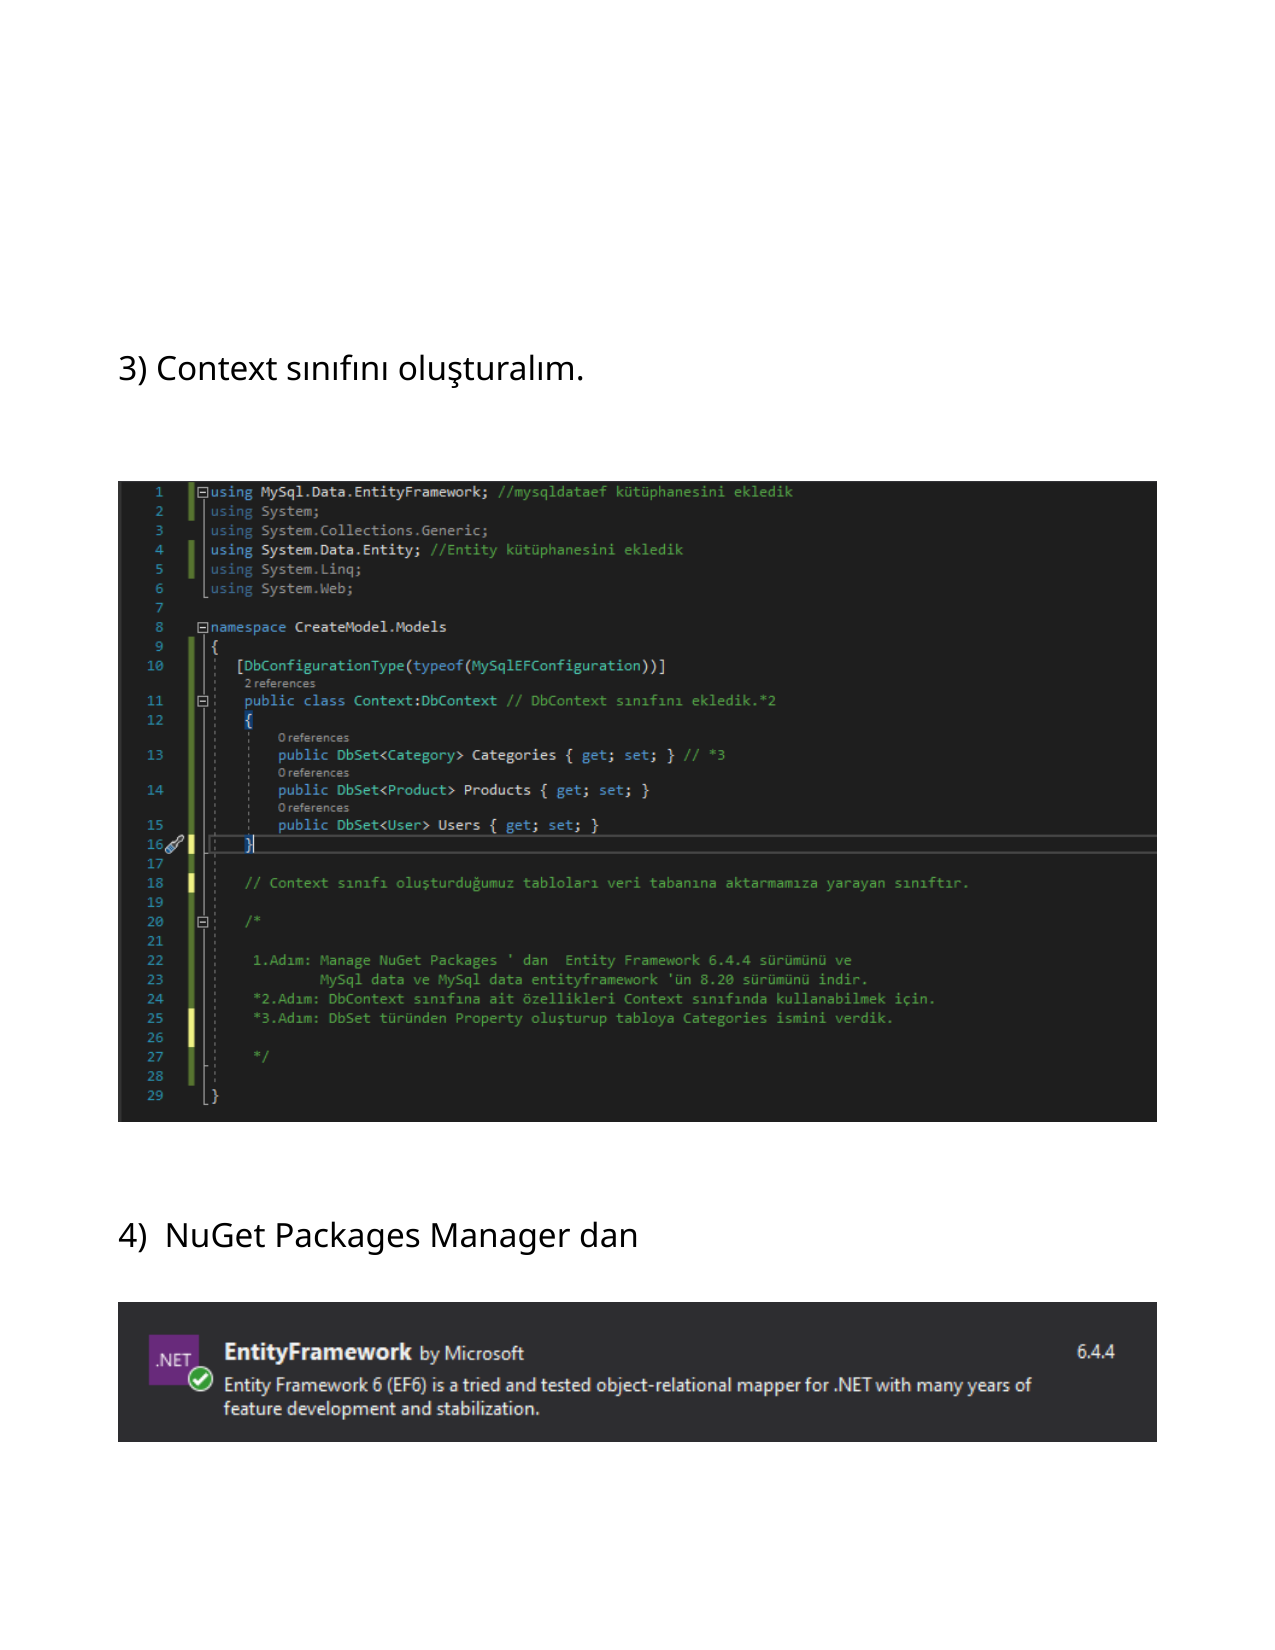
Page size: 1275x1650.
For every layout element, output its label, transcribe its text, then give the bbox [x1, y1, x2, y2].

text 4) NuGet Packages Manager dan [118, 1212, 1157, 1257]
picture [118, 481, 1157, 1122]
text 3) Context sınıfını oluşturalım. [118, 345, 1157, 391]
picture [118, 1302, 1157, 1442]
